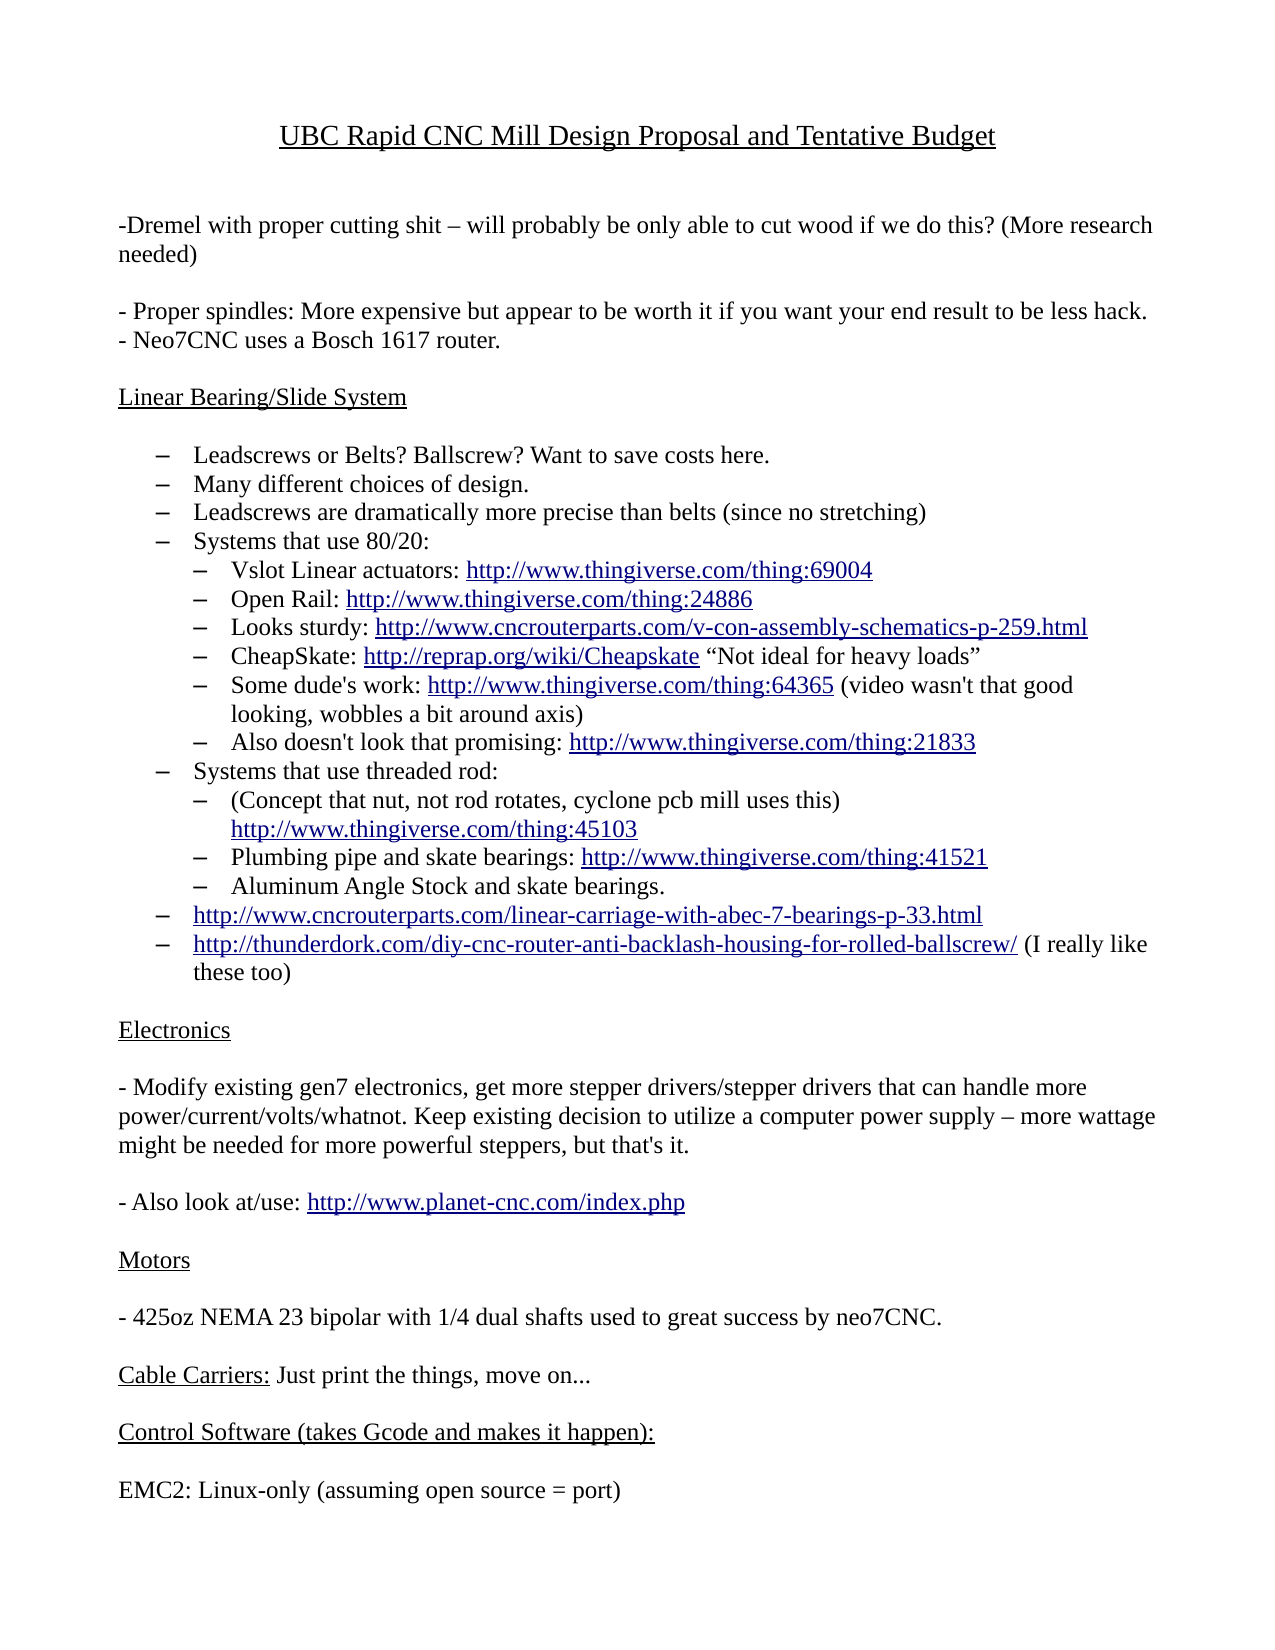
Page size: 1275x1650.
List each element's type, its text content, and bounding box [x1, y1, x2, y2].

text - Also look at/use: http://www.planet-cnc.com/index.php [118, 1187, 1157, 1216]
list Looks sturdy: http://www.cncrouterparts.com/v-con-assembly-schematics-p-259.html [193, 612, 1157, 641]
list Systems that use threaded rod: [156, 756, 1157, 785]
text Motors [118, 1245, 1157, 1274]
text - Proper spindles: More expensive but appear to be worth it if you want your end result to be less hack. - Neo7CNC uses a Bosch 1617 router. [118, 296, 1157, 354]
text Cable Carriers: Just print the things, move on... [118, 1360, 1157, 1389]
text - 425oz NEMA 23 bipolar with 1/4 dual shafts used to great success by neo7CNC. [118, 1302, 1157, 1331]
list Vslot Linear actuators: http://www.thingiverse.com/thing:69004 [193, 555, 1157, 584]
list Systems that use 80/20: [156, 526, 1157, 555]
list Open Rail: http://www.thingiverse.com/thing:24886 [193, 584, 1157, 612]
text -Dremel with proper cutting shit – will probably be only able to cut wood if we do this? (More research needed) [118, 210, 1157, 267]
list Also doesn't look that promising: http://www.thingiverse.com/thing:21833 [193, 727, 1157, 756]
list http://thunderdork.com/diy-cnc-router-anti-backlash-housing-for-rolled-ballscrew/ (I really like these too) [156, 929, 1157, 986]
list Some dude's work: http://www.thingiverse.com/thing:64365 (video wasn't that good looking, wobbles a bit around axis) [193, 670, 1157, 727]
list (Concept that nut, not rod rotates, cyclone pcb mill uses this) http://www.thingiverse.com/thing:45103 [193, 785, 1157, 842]
text Electronics [118, 1015, 1157, 1044]
text EMC2: Linux-only (assuming open source = port) [118, 1475, 1157, 1504]
list CheapSkate: http://reprap.org/wiki/Cheapskate “Not ideal for heavy loads” [193, 641, 1157, 670]
text Linear Bearing/Slide System [118, 382, 1157, 411]
list Many different choices of design. [156, 469, 1157, 497]
list Plumbing pipe and skate bearings: http://www.thingiverse.com/thing:41521 [193, 842, 1157, 871]
list Leadscrews or Belts? Ballscrew? Want to save costs here. [156, 440, 1157, 469]
text - Modify existing gen7 electronics, get more stepper drivers/stepper drivers that can handle more power/current/volts/whatnot. Keep existing decision to utilize a computer power supply – more wattage might be needed for more powerful steppers, but that's it. [118, 1072, 1157, 1159]
list Aluminum Angle Stock and skate bearings. [193, 871, 1157, 900]
list Leadscrews are dramatically more precise than belts (since no stretching) [156, 497, 1157, 526]
text Control Software (takes Gcode and makes it happen): [118, 1417, 1157, 1446]
list http://www.cncrouterparts.com/linear-carriage-with-abec-7-bearings-p-33.html [156, 900, 1157, 929]
